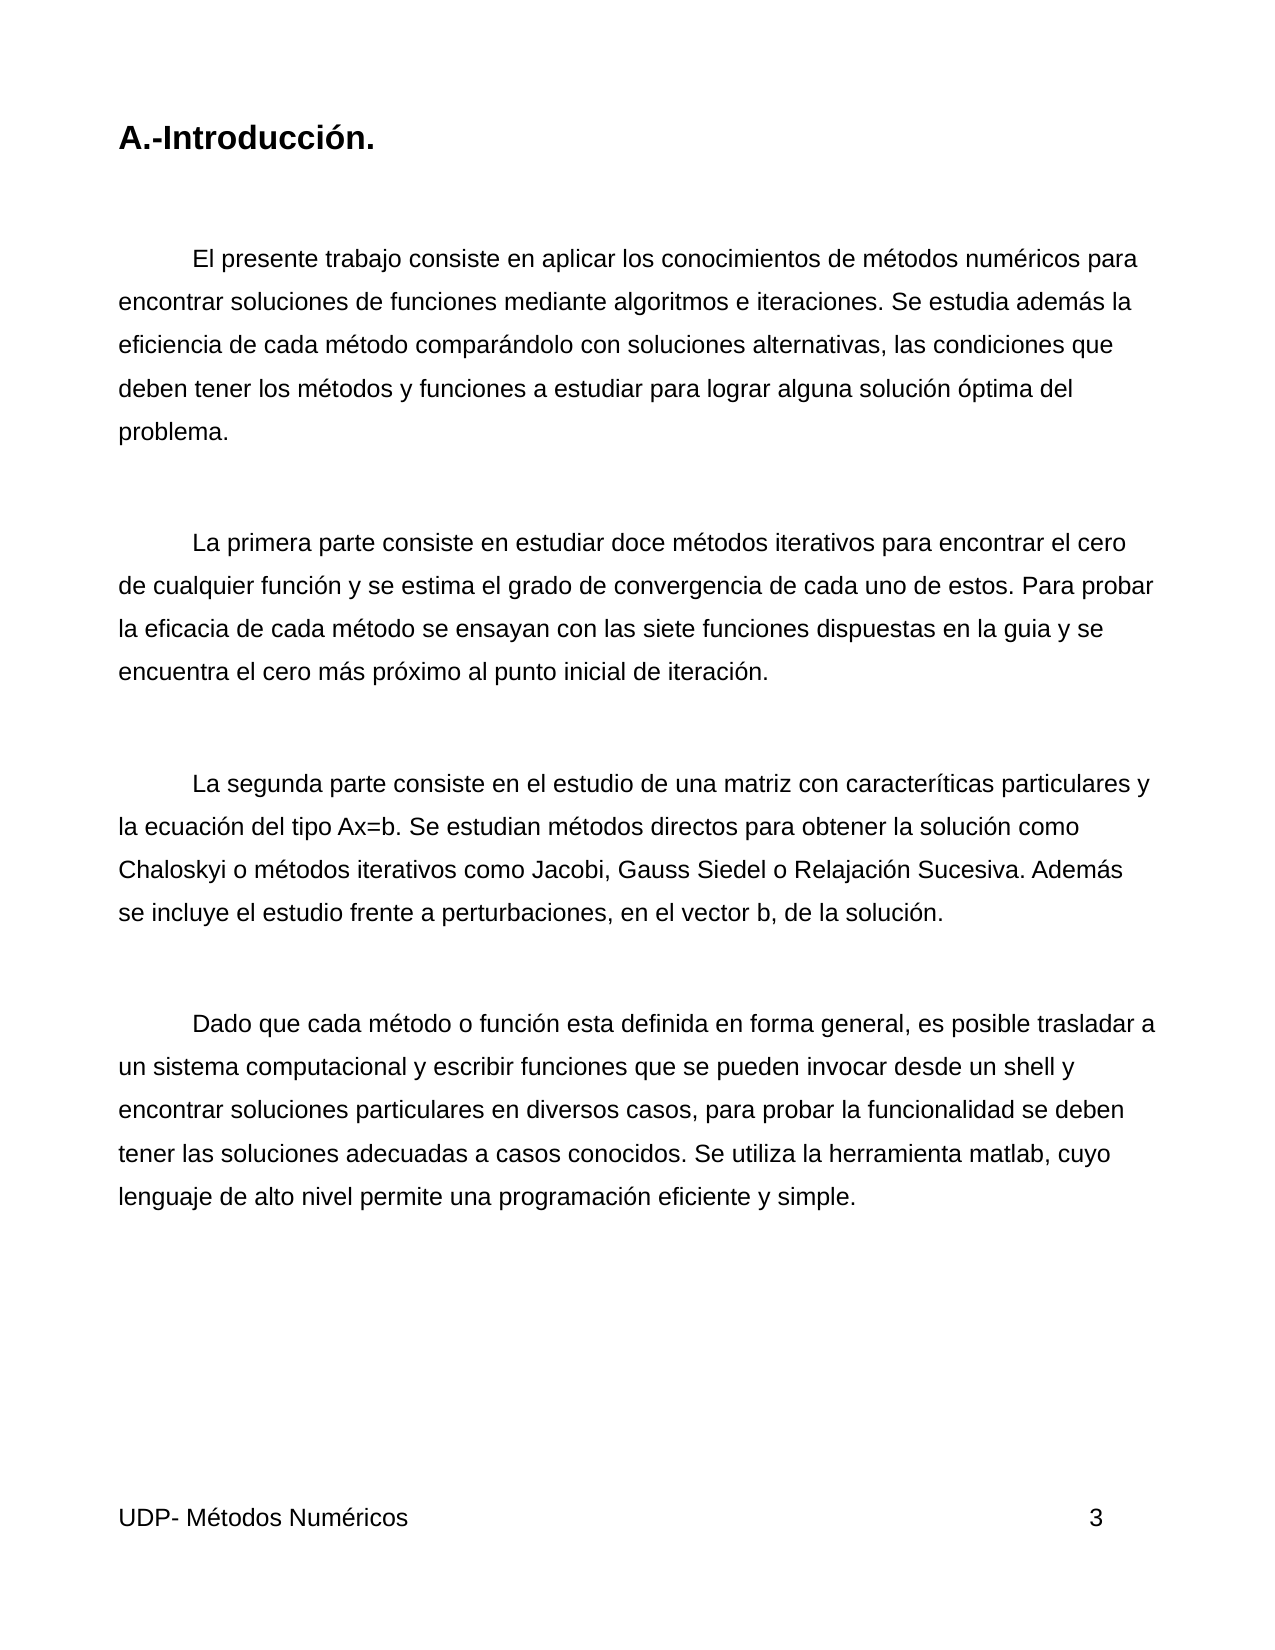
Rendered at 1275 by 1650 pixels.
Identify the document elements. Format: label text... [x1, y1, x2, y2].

text La primera parte consiste en estudiar doce métodos iterativos para encontrar el cero de cualquier función y se estima el grado de convergencia de cada uno de estos. Para probar la eficacia de cada método se ensayan con las siete funciones dispuestas en la guia y se encuentra el cero más próximo al punto inicial de iteración. [118, 528, 1157, 686]
text Dado que cada método o función esta definida en forma general, es posible trasladar a un sistema computacional y escribir funciones que se pueden invocar desde un shell y encontrar soluciones particulares en diversos casos, para probar la funcionalidad se deben tener las soluciones adecuadas a casos conocidos. Se utiliza la herramienta matlab, cuyo lenguaje de alto nivel permite una programación eficiente y simple. [118, 1009, 1157, 1210]
text La segunda parte consiste en el estudio de una matriz con caracteríticas particulares y la ecuación del tipo Ax=b. Se estudian métodos directos para obtener la solución como Chaloskyi o métodos iterativos como Jacobi, Gauss Siedel o Relajación Sucesiva. Además se incluye el estudio frente a perturbaciones, en el vector b, de la solución. [118, 768, 1157, 927]
subtitle A.-Introducción. [118, 118, 1157, 157]
text El presente trabajo consiste en aplicar los conocimientos de métodos numéricos para encontrar soluciones de funciones mediante algoritmos e iteraciones. Se estudia además la eficiencia de cada método comparándolo con soluciones alternativas, las condiciones que deben tener los métodos y funciones a estudiar para lograr alguna solución óptima del problema. [118, 244, 1157, 445]
